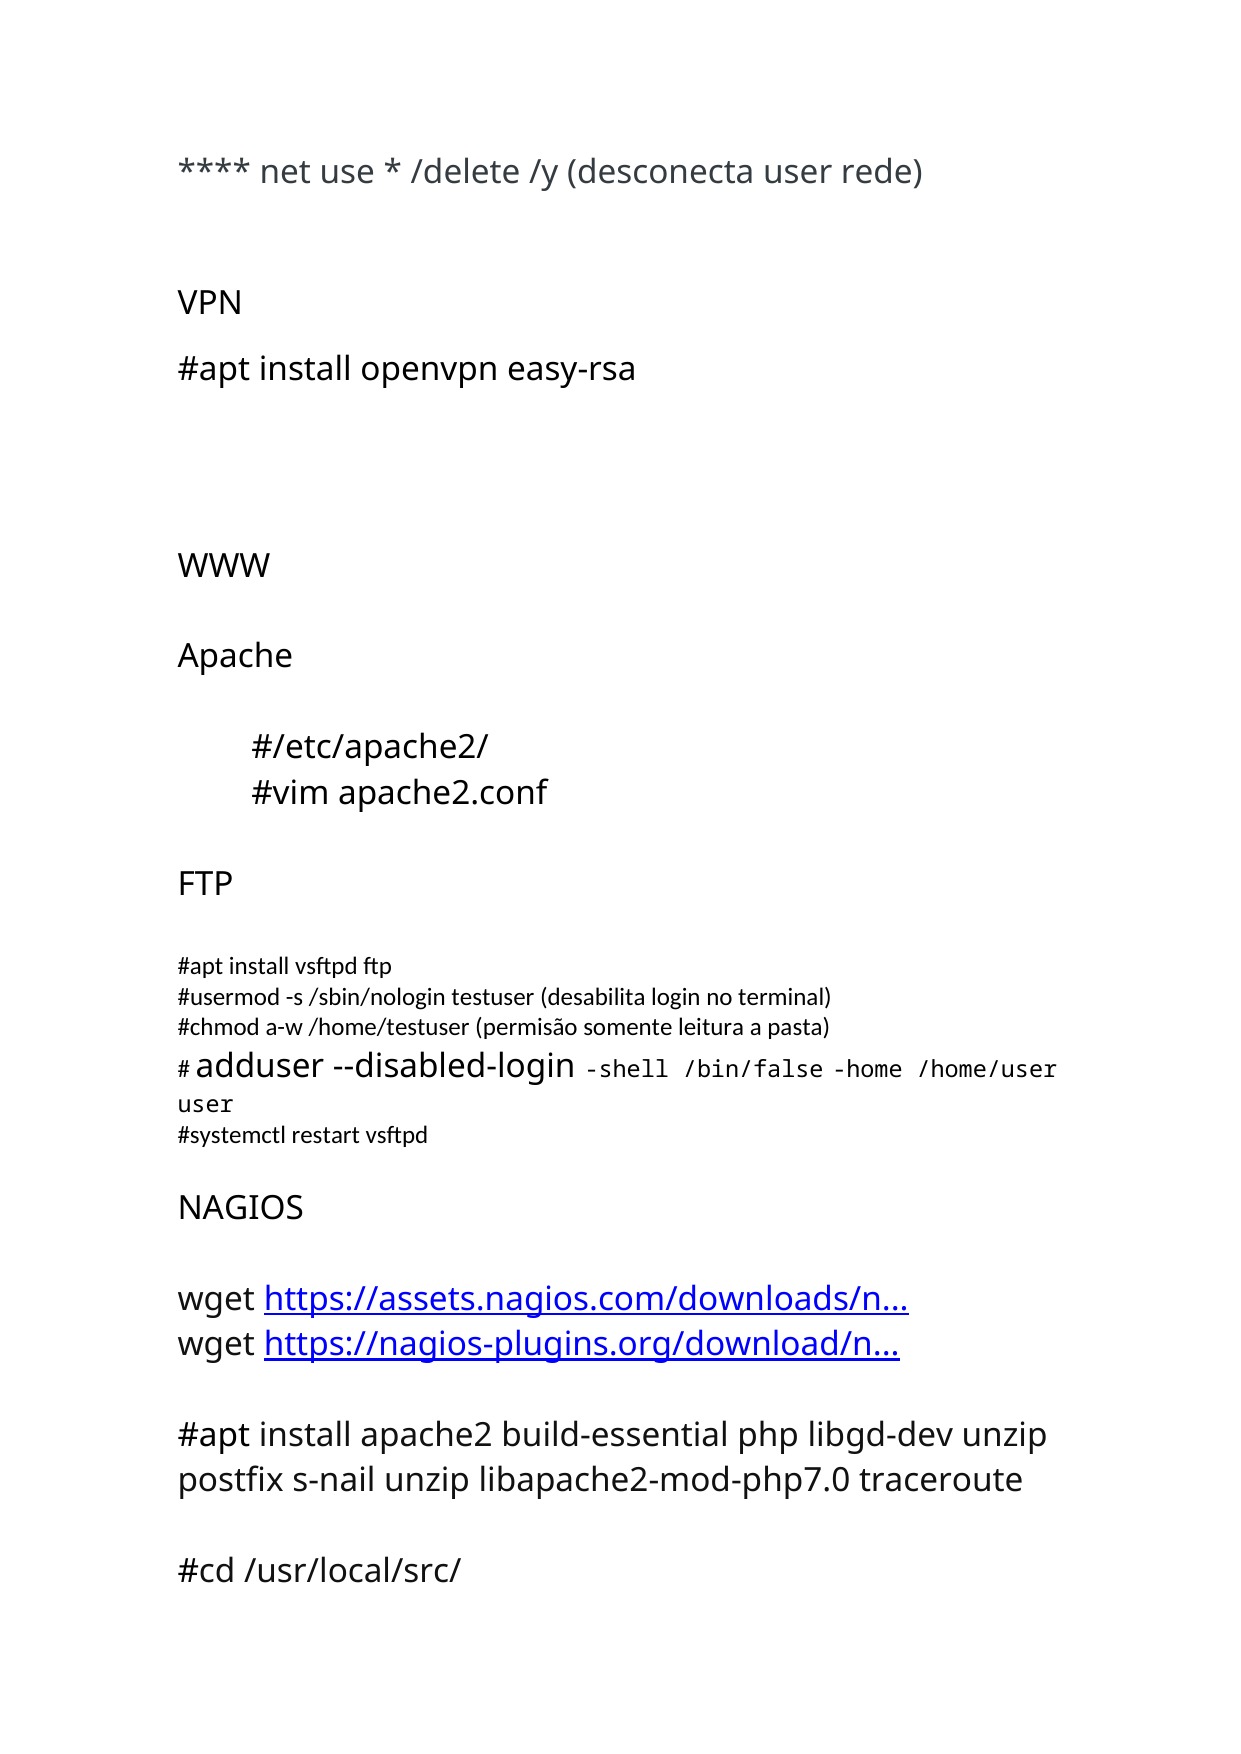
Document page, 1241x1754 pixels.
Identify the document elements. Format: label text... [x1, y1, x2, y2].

text #apt install vsftpd ftp [177, 950, 1063, 981]
text #apt install openvpn easy-rsa [177, 344, 1063, 390]
text #chmod a-w /home/testuser (permisão somente leitura a pasta) [177, 1011, 1063, 1042]
text #cd /usr/local/src/ [177, 1547, 1063, 1592]
text #apt install apache2 build-essential php libgd-dev unzip postfix s-nail unzip libapache2-mod-php7.0 traceroute [177, 1411, 1063, 1502]
text **** net use * /delete /y (desconecta user rede) [177, 148, 1063, 193]
text FTP [177, 859, 1063, 905]
text #vim apache2.conf [177, 768, 1063, 814]
text #/etc/apache2/ [177, 723, 1063, 768]
text Apache [177, 632, 1063, 678]
text wget https://nagios-plugins.org/download/n... [177, 1320, 1063, 1365]
text #usermod -s /sbin/nologin testuser (desabilita login no terminal) [177, 981, 1063, 1011]
text #systemctl restart vsftpd [177, 1119, 1063, 1149]
text VPN [177, 279, 1063, 324]
text # adduser --disabled-login -shell /bin/false -home /home/user user [177, 1042, 1063, 1119]
text NAGIOS [177, 1184, 1063, 1229]
text wget https://assets.nagios.com/downloads/n... [177, 1274, 1063, 1320]
text WWW [177, 541, 1063, 587]
